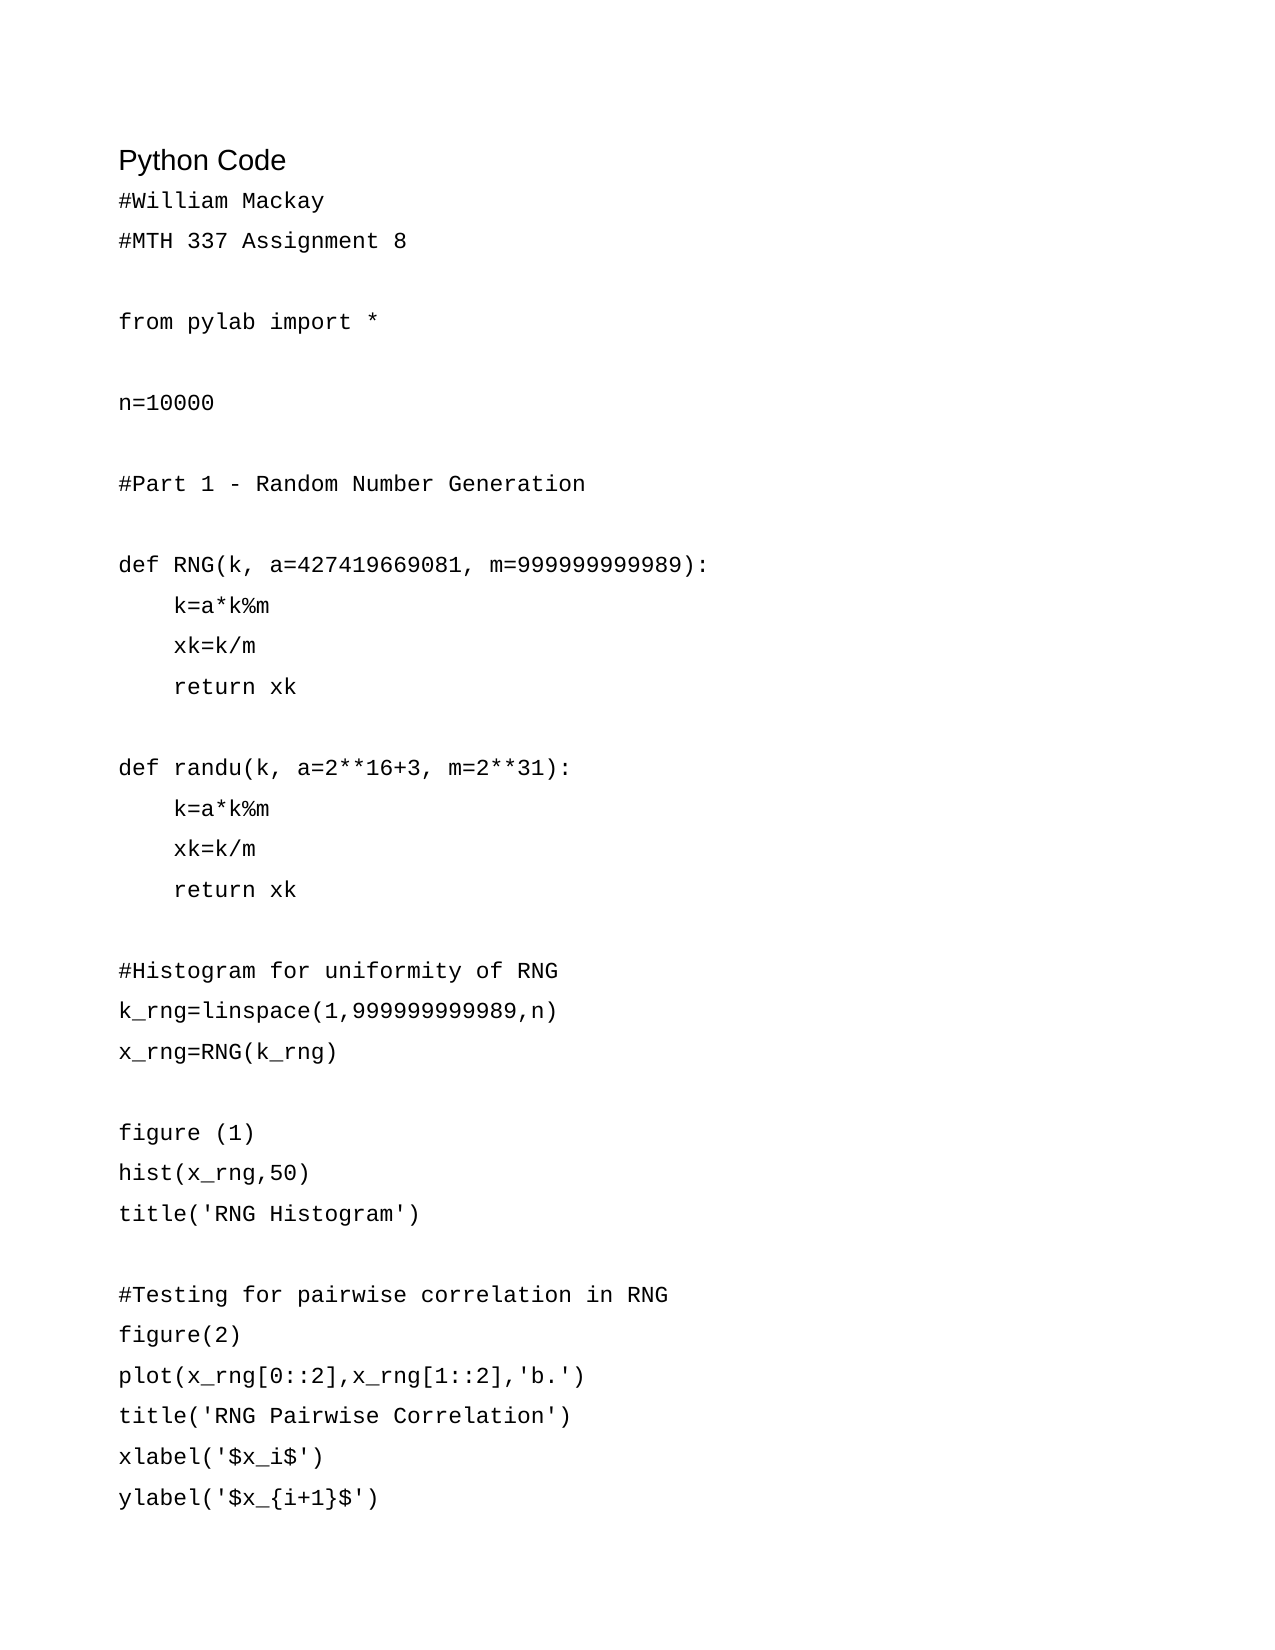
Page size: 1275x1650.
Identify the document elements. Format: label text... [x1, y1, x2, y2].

text xlabel('$x_i$') [118, 1445, 1157, 1471]
text title('RNG Pairwise Correlation') [118, 1405, 1157, 1431]
text plot(x_rng[0::2],x_rng[1::2],'b.') [118, 1364, 1157, 1390]
text figure(2) [118, 1324, 1157, 1350]
text n=10000 [118, 392, 1157, 418]
text k_rng=linspace(1,999999999989,n) [118, 999, 1157, 1026]
subtitle Python Code [118, 143, 1157, 177]
text from pylab import * [118, 311, 1157, 337]
text xk=k/m [118, 635, 1157, 661]
text #William Mackay [118, 189, 1157, 215]
text x_rng=RNG(k_rng) [118, 1040, 1157, 1066]
text def randu(k, a=2**16+3, m=2**31): [118, 756, 1157, 782]
text title('RNG Histogram') [118, 1202, 1157, 1228]
text k=a*k%m [118, 594, 1157, 620]
text k=a*k%m [118, 797, 1157, 823]
text #Histogram for uniformity of RNG [118, 959, 1157, 985]
text #Testing for pairwise correlation in RNG [118, 1283, 1157, 1309]
text return xk [118, 675, 1157, 701]
text figure (1) [118, 1121, 1157, 1147]
text hist(x_rng,50) [118, 1162, 1157, 1188]
text #MTH 337 Assignment 8 [118, 230, 1157, 256]
text #Part 1 - Random Number Generation [118, 473, 1157, 499]
text ylabel('$x_{i+1}$') [118, 1486, 1157, 1512]
text xk=k/m [118, 837, 1157, 863]
text return xk [118, 878, 1157, 904]
text def RNG(k, a=427419669081, m=999999999989): [118, 554, 1157, 580]
